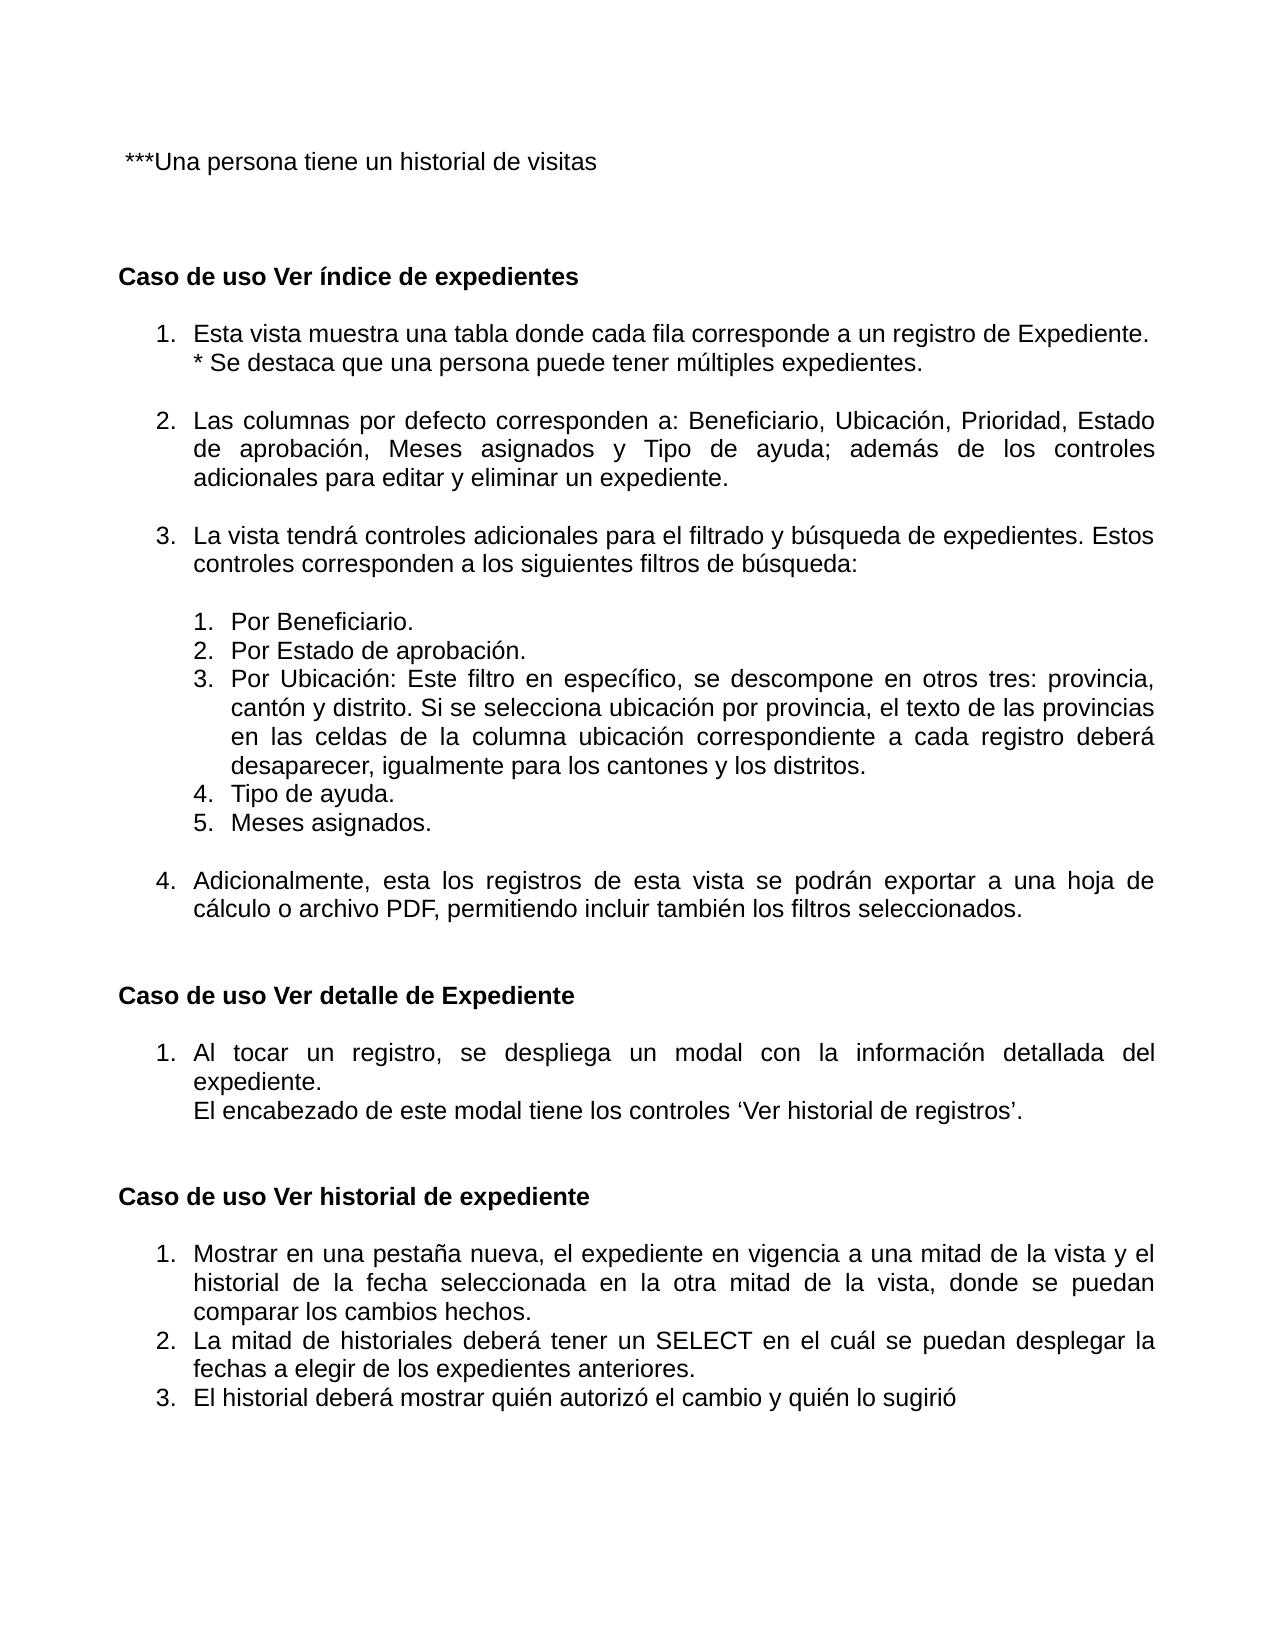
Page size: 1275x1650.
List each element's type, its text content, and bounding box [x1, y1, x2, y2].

list Esta vista muestra una tabla donde cada fila corresponde a un registro de Expediente. [156, 319, 1157, 348]
list Por Estado de aprobación. [193, 636, 1157, 664]
text Caso de uso Ver índice de expedientes [118, 262, 1157, 291]
list * Se destaca que una persona puede tener múltiples expedientes. [156, 348, 1157, 377]
text Caso de uso Ver detalle de Expediente [118, 981, 1157, 1009]
list Por Ubicación: Este filtro en específico, se descompone en otros tres: provincia, cantón y distrito. Si se selecciona ubicación por provincia, el texto de las provincias en las celdas de la columna ubicación correspondiente a cada registro deberá desaparecer, igualmente para los cantones y los distritos. [193, 664, 1157, 779]
list Al tocar un registro, se despliega un modal con la información detallada del expediente. [156, 1038, 1157, 1096]
list Tipo de ayuda. [193, 779, 1157, 808]
list Meses asignados. [193, 808, 1157, 837]
list Mostrar en una pestaña nueva, el expediente en vigencia a una mitad de la vista y el historial de la fecha seleccionada en la otra mitad de la vista, donde se puedan comparar los cambios hechos. [156, 1239, 1157, 1326]
text Caso de uso Ver historial de expediente [118, 1182, 1157, 1211]
list Por Beneficiario. [193, 607, 1157, 636]
list El encabezado de este modal tiene los controles ‘Ver historial de registros’. [156, 1096, 1157, 1124]
list La vista tendrá controles adicionales para el filtrado y búsqueda de expedientes. Estos controles corresponden a los siguientes filtros de búsqueda: [156, 521, 1157, 578]
list El historial deberá mostrar quién autorizó el cambio y quién lo sugirió [156, 1383, 1157, 1412]
list La mitad de historiales deberá tener un SELECT en el cuál se puedan desplegar la fechas a elegir de los expedientes anteriores. [156, 1326, 1157, 1383]
text ***Una persona tiene un historial de visitas [118, 147, 1157, 176]
list Las columnas por defecto corresponden a: Beneficiario, Ubicación, Prioridad, Estado de aprobación, Meses asignados y Tipo de ayuda; además de los controles adicionales para editar y eliminar un expediente. [156, 406, 1157, 492]
list Adicionalmente, esta los registros de esta vista se podrán exportar a una hoja de cálculo o archivo PDF, permitiendo incluir también los filtros seleccionados. [156, 866, 1157, 923]
